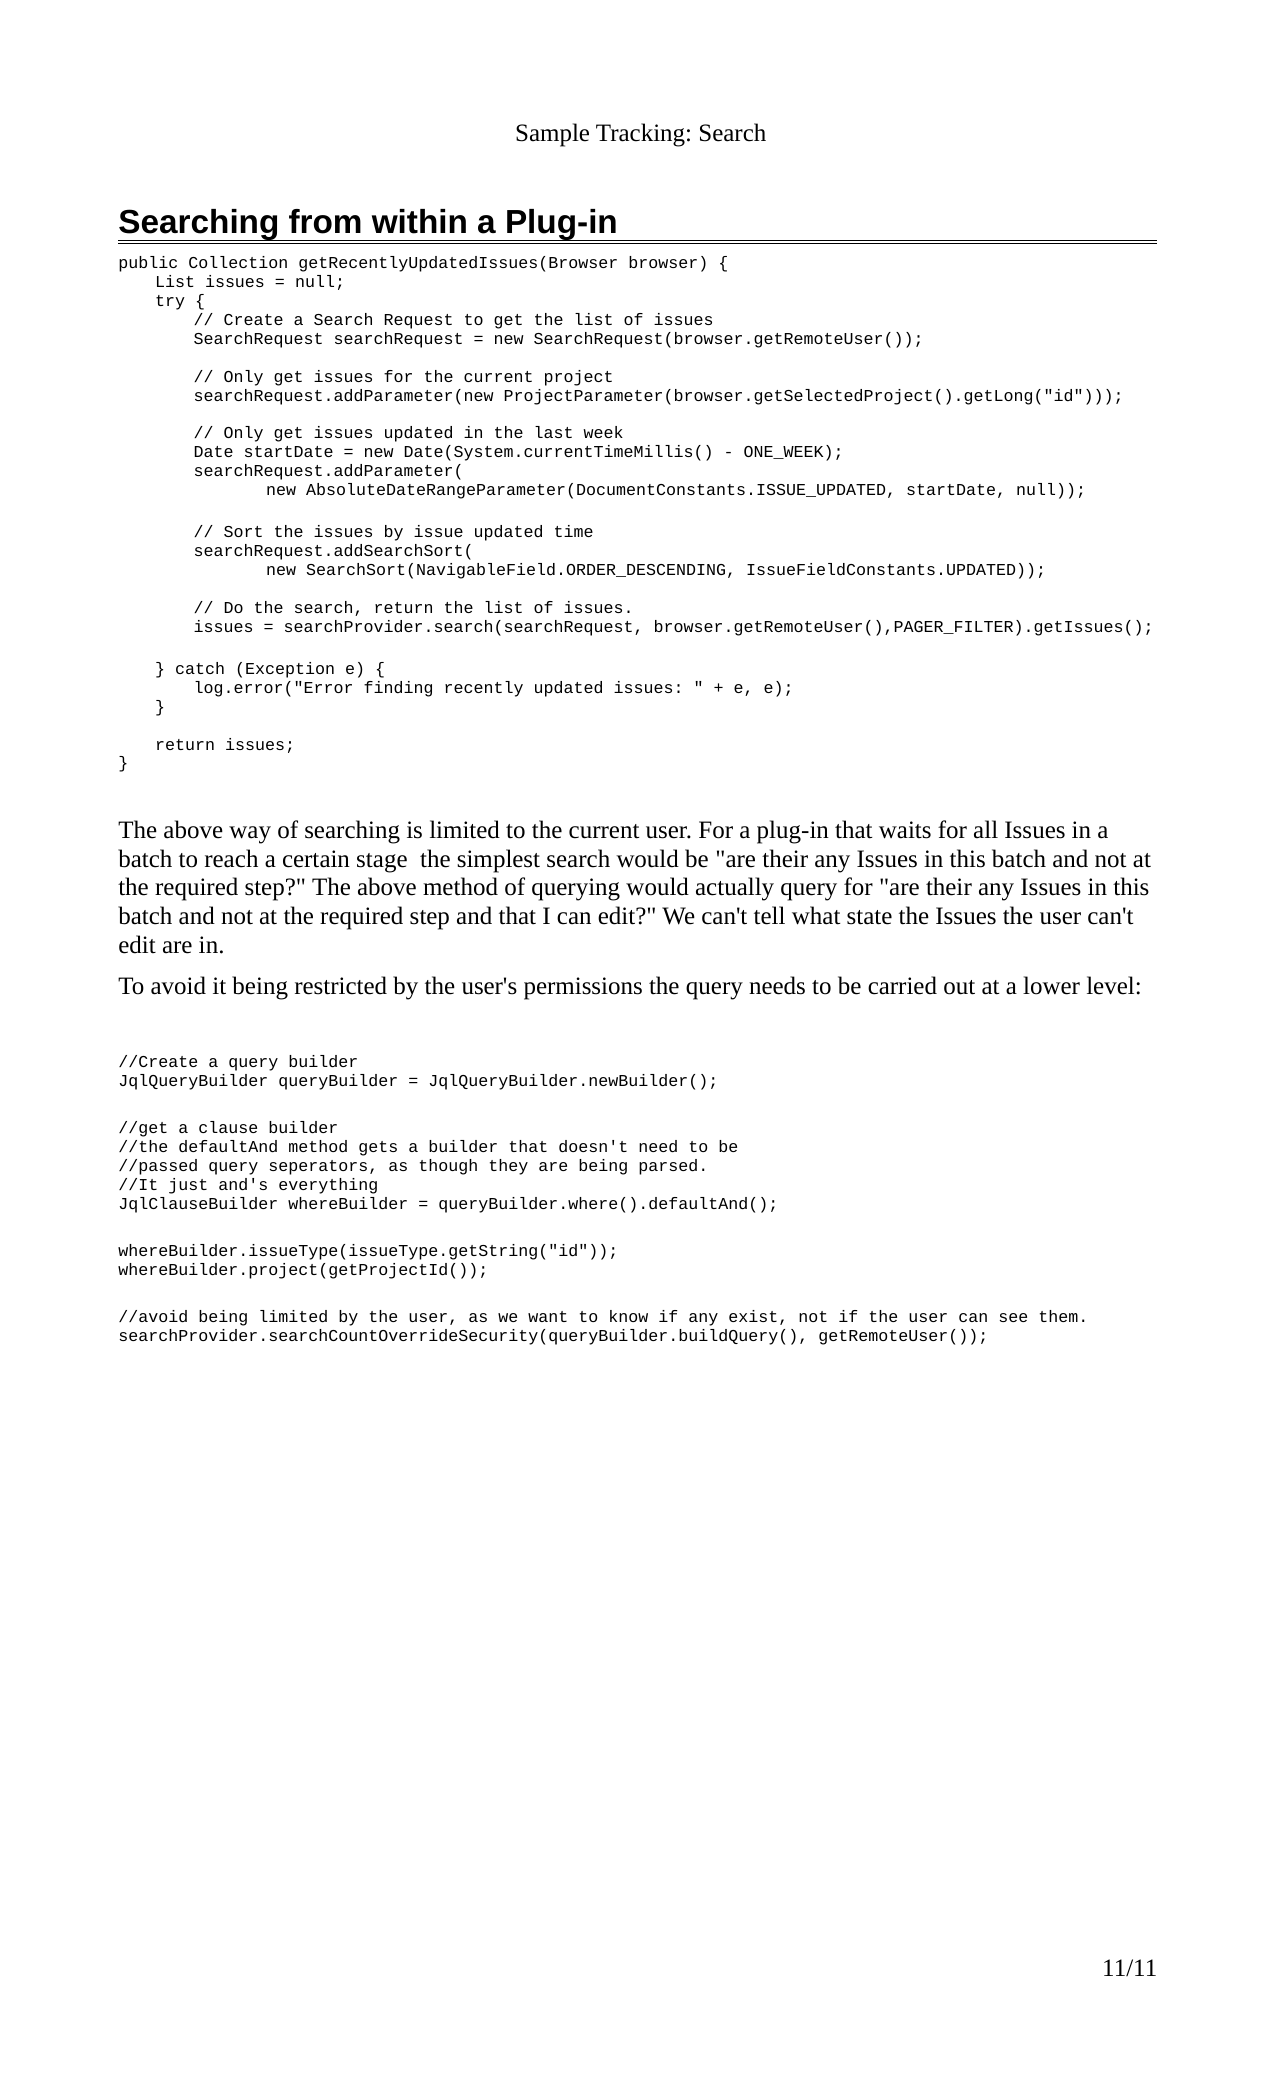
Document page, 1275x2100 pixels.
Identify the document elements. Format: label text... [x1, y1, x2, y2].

text // Only get issues updated in the last week [118, 425, 1157, 444]
text // Sort the issues by issue updated time [118, 524, 1157, 543]
text The above way of searching is limited to the current user. For a plug-in that waits for all Issues in a batch to reach a certain stage the simplest search would be "are their any Issues in this batch and not at the required step?" The above method of querying would actually query for "are their any Issues in this batch and not at the required step and that I can edit?" We can't tell what state the Issues the user can't edit are in. [118, 815, 1157, 959]
text searchRequest.addSearchSort( [118, 543, 1157, 562]
text Date startDate = new Date(System.currentTimeMillis() - ONE_WEEK); [118, 444, 1157, 462]
text return issues; [118, 736, 1157, 755]
text List issues = null; [118, 274, 1157, 293]
text whereBuilder.project(getProjectId()); [118, 1261, 1157, 1280]
text SearchRequest searchRequest = new SearchRequest(browser.getRemoteUser()); [118, 331, 1157, 349]
text // Do the search, return the list of issues. [118, 599, 1157, 618]
text // Create a Search Request to get the list of issues [118, 312, 1157, 331]
text //passed query seperators, as though they are being parsed. [118, 1157, 1157, 1176]
text } catch (Exception e) { [118, 661, 1157, 679]
text To avoid it being restricted by the user's permissions the query needs to be carried out at a lower level: [118, 971, 1157, 1000]
text } [118, 755, 1157, 774]
text searchRequest.addParameter( [118, 462, 1157, 481]
text public Collection getRecentlyUpdatedIssues(Browser browser) { [118, 255, 1157, 274]
text // Only get issues for the current project [118, 368, 1157, 387]
text issues = searchProvider.search(searchRequest, browser.getRemoteUser(),PAGER_FILTER).getIssues(); [118, 618, 1157, 637]
text //avoid being limited by the user, as we want to know if any exist, not if the user can see them. [118, 1308, 1157, 1327]
text log.error("Error finding recently updated issues: " + e, e); [118, 679, 1157, 698]
text new AbsoluteDateRangeParameter(DocumentConstants.ISSUE_UPDATED, startDate, null)); [118, 481, 1157, 500]
text whereBuilder.issueType(issueType.getString("id")); [118, 1242, 1157, 1261]
text //Create a query builder [118, 1054, 1157, 1073]
text try { [118, 293, 1157, 312]
text JqlClauseBuilder whereBuilder = queryBuilder.where().defaultAnd(); [118, 1195, 1157, 1214]
text } [118, 698, 1157, 717]
text searchProvider.searchCountOverrideSecurity(queryBuilder.buildQuery(), getRemoteUser()); [118, 1327, 1157, 1346]
text //get a clause builder [118, 1120, 1157, 1139]
text //the defaultAnd method gets a builder that doesn't need to be [118, 1139, 1157, 1157]
text new SearchSort(NavigableField.ORDER_DESCENDING, IssueFieldConstants.UPDATED)); [118, 562, 1157, 580]
text JqlQueryBuilder queryBuilder = JqlQueryBuilder.newBuilder(); [118, 1073, 1157, 1091]
text //It just and's everything [118, 1176, 1157, 1195]
subtitle Searching from within a Plug-in [118, 202, 1157, 240]
text searchRequest.addParameter(new ProjectParameter(browser.getSelectedProject().getLong("id"))); [118, 387, 1157, 406]
